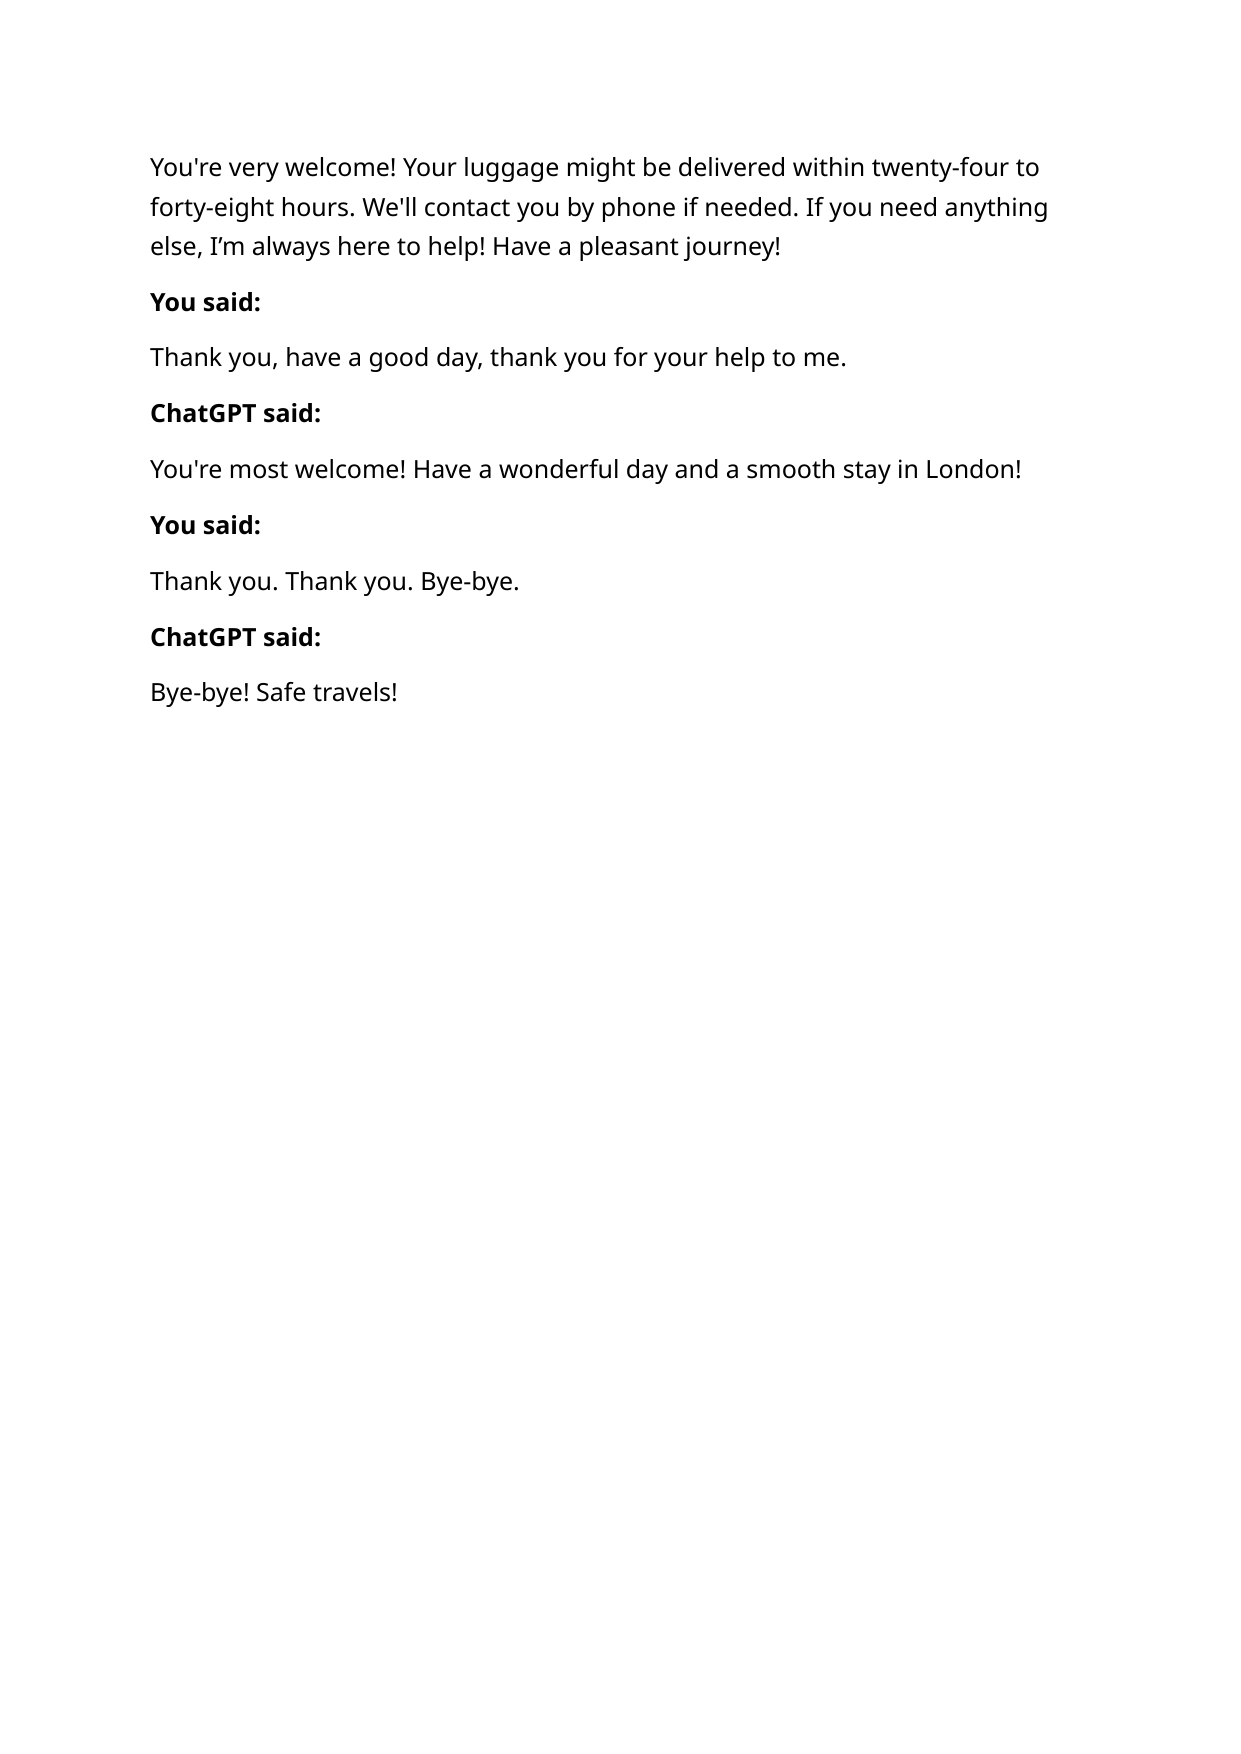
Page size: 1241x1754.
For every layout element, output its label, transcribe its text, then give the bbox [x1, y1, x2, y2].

text You're very welcome! Your luggage might be delivered within twenty-four to forty-eight hours. We'll contact you by phone if needed. If you need anything else, I’m always here to help! Have a pleasant journey! [150, 150, 1090, 262]
text You said: [150, 507, 1090, 542]
text You're most welcome! Have a wonderful day and a smooth stay in London! [150, 452, 1090, 486]
text Thank you. Thank you. Bye-bye. [150, 563, 1090, 597]
text ChatGPT said: [150, 619, 1090, 653]
text You said: [150, 284, 1090, 318]
text Thank you, have a good day, thank you for your help to me. [150, 340, 1090, 374]
text ChatGPT said: [150, 396, 1090, 430]
text Bye-bye! Safe travels! [150, 675, 1090, 709]
